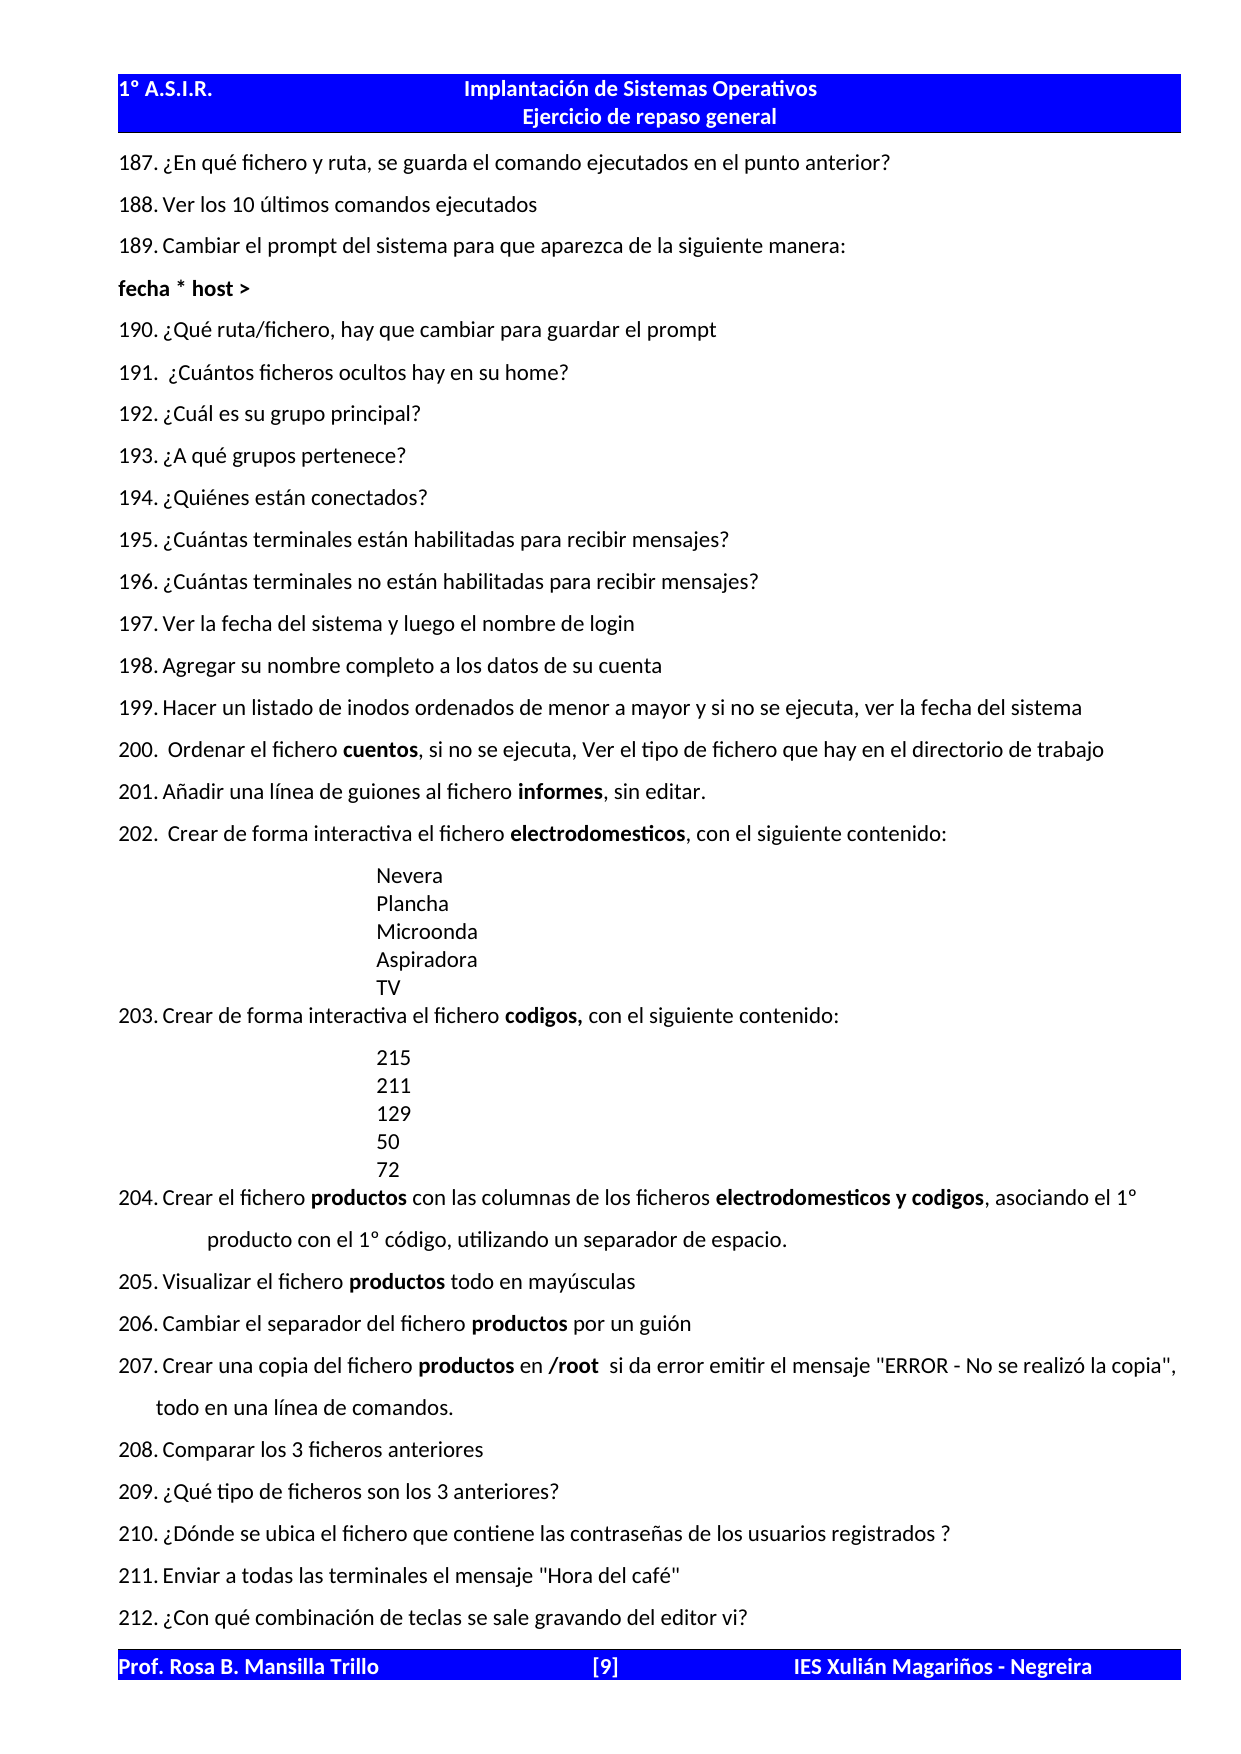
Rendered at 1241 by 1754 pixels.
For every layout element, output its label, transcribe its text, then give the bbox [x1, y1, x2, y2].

list Crear de forma interactiva el fichero electrodomesticos, con el siguiente contenido: [118, 819, 1181, 847]
list ¿Dónde se ubica el fichero que contiene las contraseñas de los usuarios registrados ? [118, 1519, 1181, 1547]
list Añadir una línea de guiones al fichero informes, sin editar. [118, 777, 1181, 805]
list Crear de forma interactiva el fichero codigos, con el siguiente contenido: [118, 1001, 1181, 1029]
list ¿Quiénes están conectados? [118, 483, 1181, 512]
list Cambiar el separador del fichero productos por un guión [118, 1309, 1181, 1337]
list ¿Qué tipo de ficheros son los 3 anteriores? [118, 1477, 1181, 1505]
list ¿Qué ruta/fichero, hay que cambiar para guardar el prompt [118, 316, 1181, 344]
list ¿Con qué combinación de teclas se sale gravando del editor vi? [118, 1603, 1181, 1631]
text 215 [376, 1043, 1181, 1071]
list Crear el fichero productos con las columnas de los ficheros electrodomesticos y codigos, asociando el 1º producto con el 1º código, utilizando un separador de espacio. [118, 1183, 1181, 1253]
list Ver la fecha del sistema y luego el nombre de login [118, 609, 1181, 637]
list ¿A qué grupos pertenece? [118, 442, 1181, 469]
list Crear una copia del fichero productos en /root si da error emitir el mensaje "ERROR - No se realizó la copia", todo en una línea de comandos. [118, 1351, 1181, 1421]
list Agregar su nombre completo a los datos de su cuenta [118, 651, 1181, 679]
list ¿Cuántos ficheros ocultos hay en su home? [118, 358, 1181, 386]
text TV [376, 973, 1181, 1001]
list Ordenar el fichero cuentos, si no se ejecuta, Ver el tipo de fichero que hay en el directorio de trabajo [118, 735, 1181, 763]
text Microonda [376, 917, 1181, 945]
text Nevera [376, 861, 1181, 889]
list ¿Cuál es su grupo principal? [118, 399, 1181, 428]
list Ver los 10 últimos comandos ejecutados [118, 190, 1181, 218]
list Cambiar el prompt del sistema para que aparezca de la siguiente manera: [118, 232, 1181, 260]
list Visualizar el fichero productos todo en mayúsculas [118, 1267, 1181, 1296]
list Comparar los 3 ficheros anteriores [118, 1435, 1181, 1463]
list Hacer un listado de inodos ordenados de menor a mayor y si no se ejecuta, ver la fecha del sistema [118, 693, 1181, 721]
list ¿Cuántas terminales están habilitadas para recibir mensajes? [118, 526, 1181, 553]
list Enviar a todas las terminales el mensaje "Hora del café" [118, 1561, 1181, 1589]
list ¿Cuántas terminales no están habilitadas para recibir mensajes? [118, 567, 1181, 596]
text 129 [376, 1099, 1181, 1127]
list ¿En qué fichero y ruta, se guarda el comando ejecutados en el punto anterior? [118, 148, 1181, 176]
text fecha * host > [118, 274, 1181, 302]
text Aspiradora [376, 945, 1181, 973]
text 72 [376, 1156, 1181, 1183]
text 211 [376, 1071, 1181, 1099]
text Plancha [376, 889, 1181, 917]
text 50 [376, 1127, 1181, 1156]
